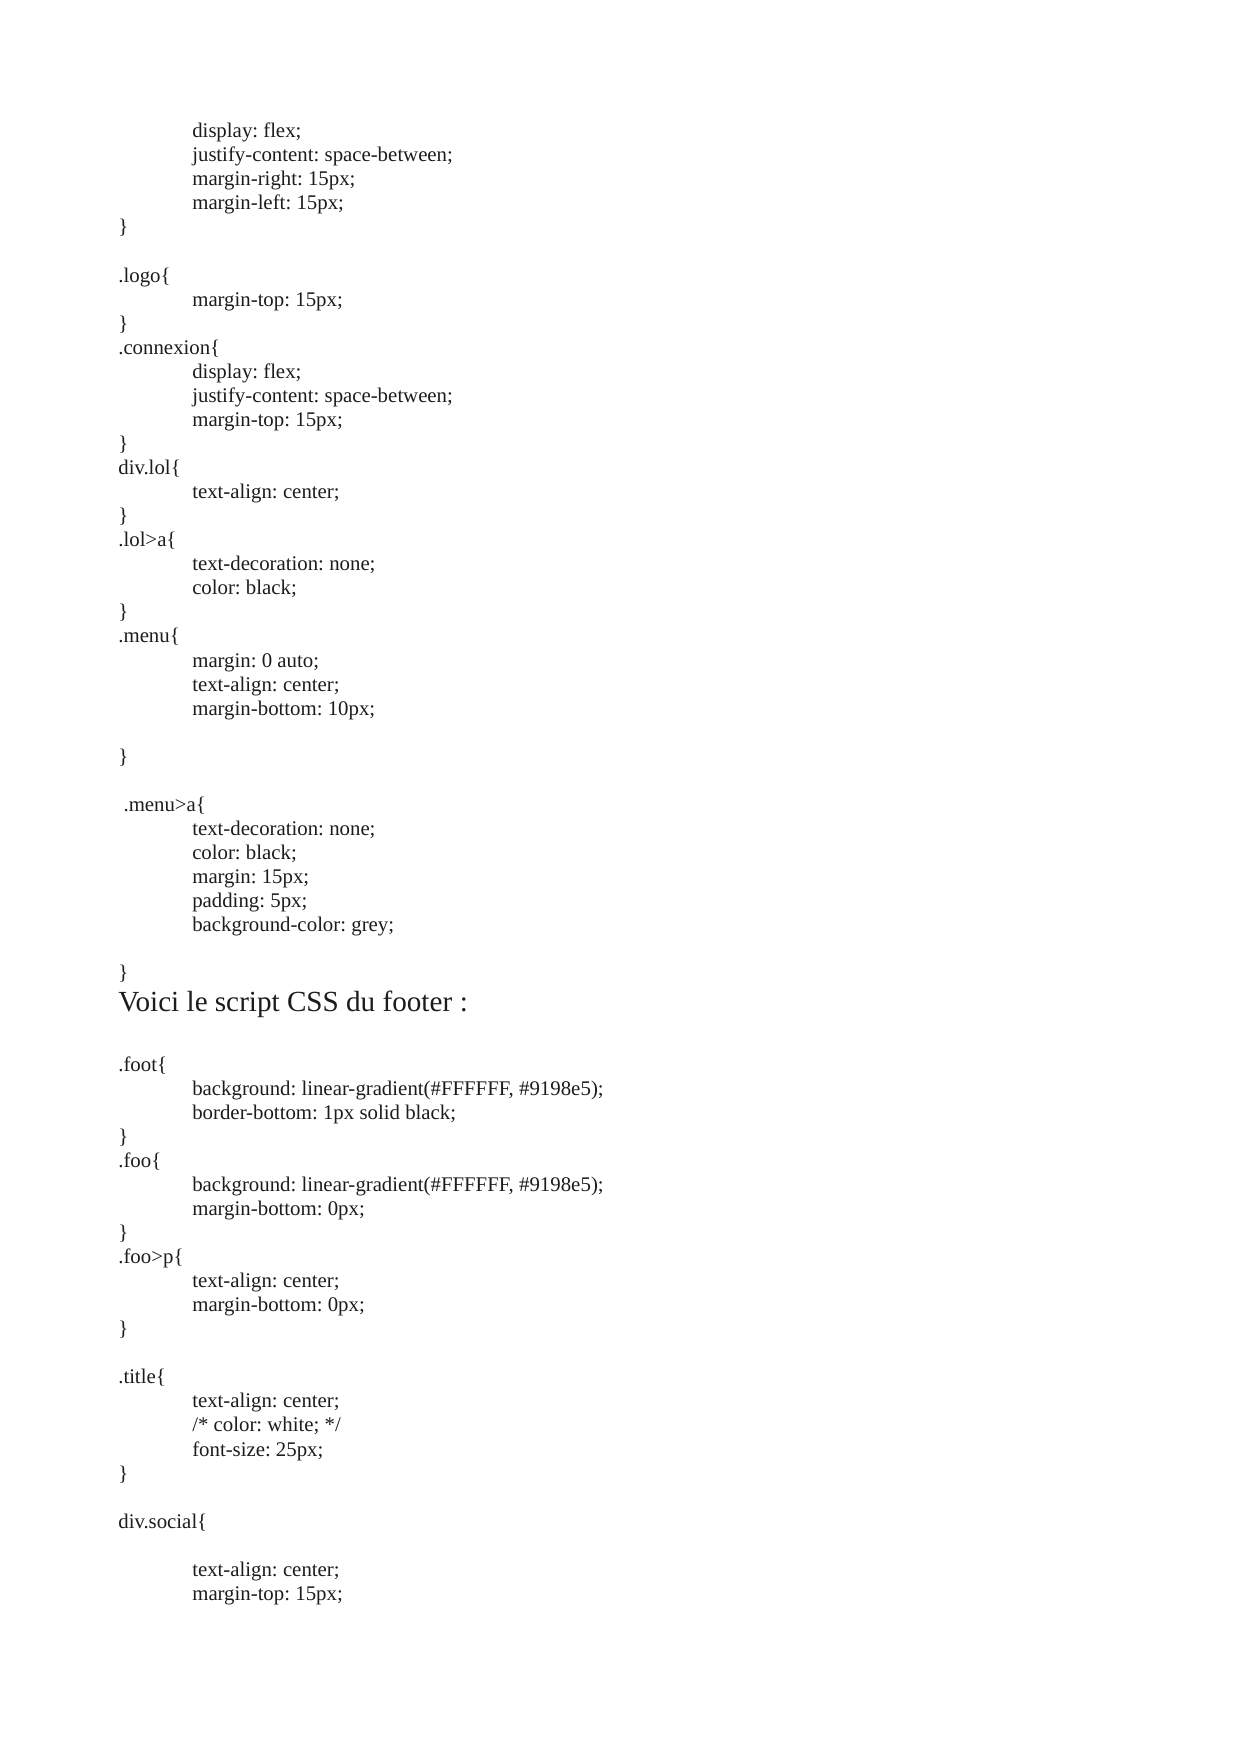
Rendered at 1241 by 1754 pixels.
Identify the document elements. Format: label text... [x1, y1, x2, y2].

text background: linear-gradient(#FFFFFF, #9198e5); [118, 1172, 1122, 1196]
text } [118, 214, 1122, 238]
text .foo{ [118, 1148, 1122, 1172]
text } [118, 1220, 1122, 1244]
text margin-bottom: 0px; [118, 1292, 1122, 1316]
text } [118, 599, 1122, 623]
text color: black; [118, 840, 1122, 864]
text margin-bottom: 10px; [118, 696, 1122, 720]
text } [118, 1461, 1122, 1484]
text div.social{ [118, 1509, 1122, 1533]
text text-align: center; [118, 1388, 1122, 1412]
text div.lol{ [118, 455, 1122, 479]
text text-align: center; [118, 1268, 1122, 1292]
text .connexion{ [118, 335, 1122, 359]
text .menu>a{ [118, 792, 1122, 816]
text text-align: center; [118, 1557, 1122, 1581]
text margin-bottom: 0px; [118, 1196, 1122, 1220]
text margin-top: 15px; [118, 1581, 1122, 1605]
text .title{ [118, 1364, 1122, 1388]
text background-color: grey; [118, 912, 1122, 936]
text margin: 15px; [118, 864, 1122, 888]
text margin-top: 15px; [118, 407, 1122, 431]
text Voici le script CSS du footer : [118, 984, 1122, 1018]
text /* color: white; */ [118, 1412, 1122, 1436]
text color: black; [118, 575, 1122, 599]
text } [118, 1124, 1122, 1148]
text } [118, 431, 1122, 455]
text border-bottom: 1px solid black; [118, 1099, 1122, 1124]
text margin: 0 auto; [118, 647, 1122, 672]
text margin-top: 15px; [118, 287, 1122, 311]
text margin-right: 15px; [118, 166, 1122, 190]
text text-align: center; [118, 479, 1122, 503]
text } [118, 503, 1122, 527]
text justify-content: space-between; [118, 383, 1122, 407]
text font-size: 25px; [118, 1436, 1122, 1461]
text .menu{ [118, 623, 1122, 647]
text } [118, 1316, 1122, 1340]
text } [118, 311, 1122, 335]
text display: flex; [118, 359, 1122, 383]
text .lol>a{ [118, 527, 1122, 551]
text .foot{ [118, 1051, 1122, 1076]
text padding: 5px; [118, 888, 1122, 912]
text background: linear-gradient(#FFFFFF, #9198e5); [118, 1076, 1122, 1099]
text .logo{ [118, 262, 1122, 287]
text } [118, 744, 1122, 768]
text justify-content: space-between; [118, 142, 1122, 166]
text } [118, 960, 1122, 984]
text margin-left: 15px; [118, 190, 1122, 214]
text text-align: center; [118, 672, 1122, 696]
text display: flex; [118, 118, 1122, 142]
text text-decoration: none; [118, 816, 1122, 840]
text .foo>p{ [118, 1244, 1122, 1268]
text text-decoration: none; [118, 551, 1122, 575]
